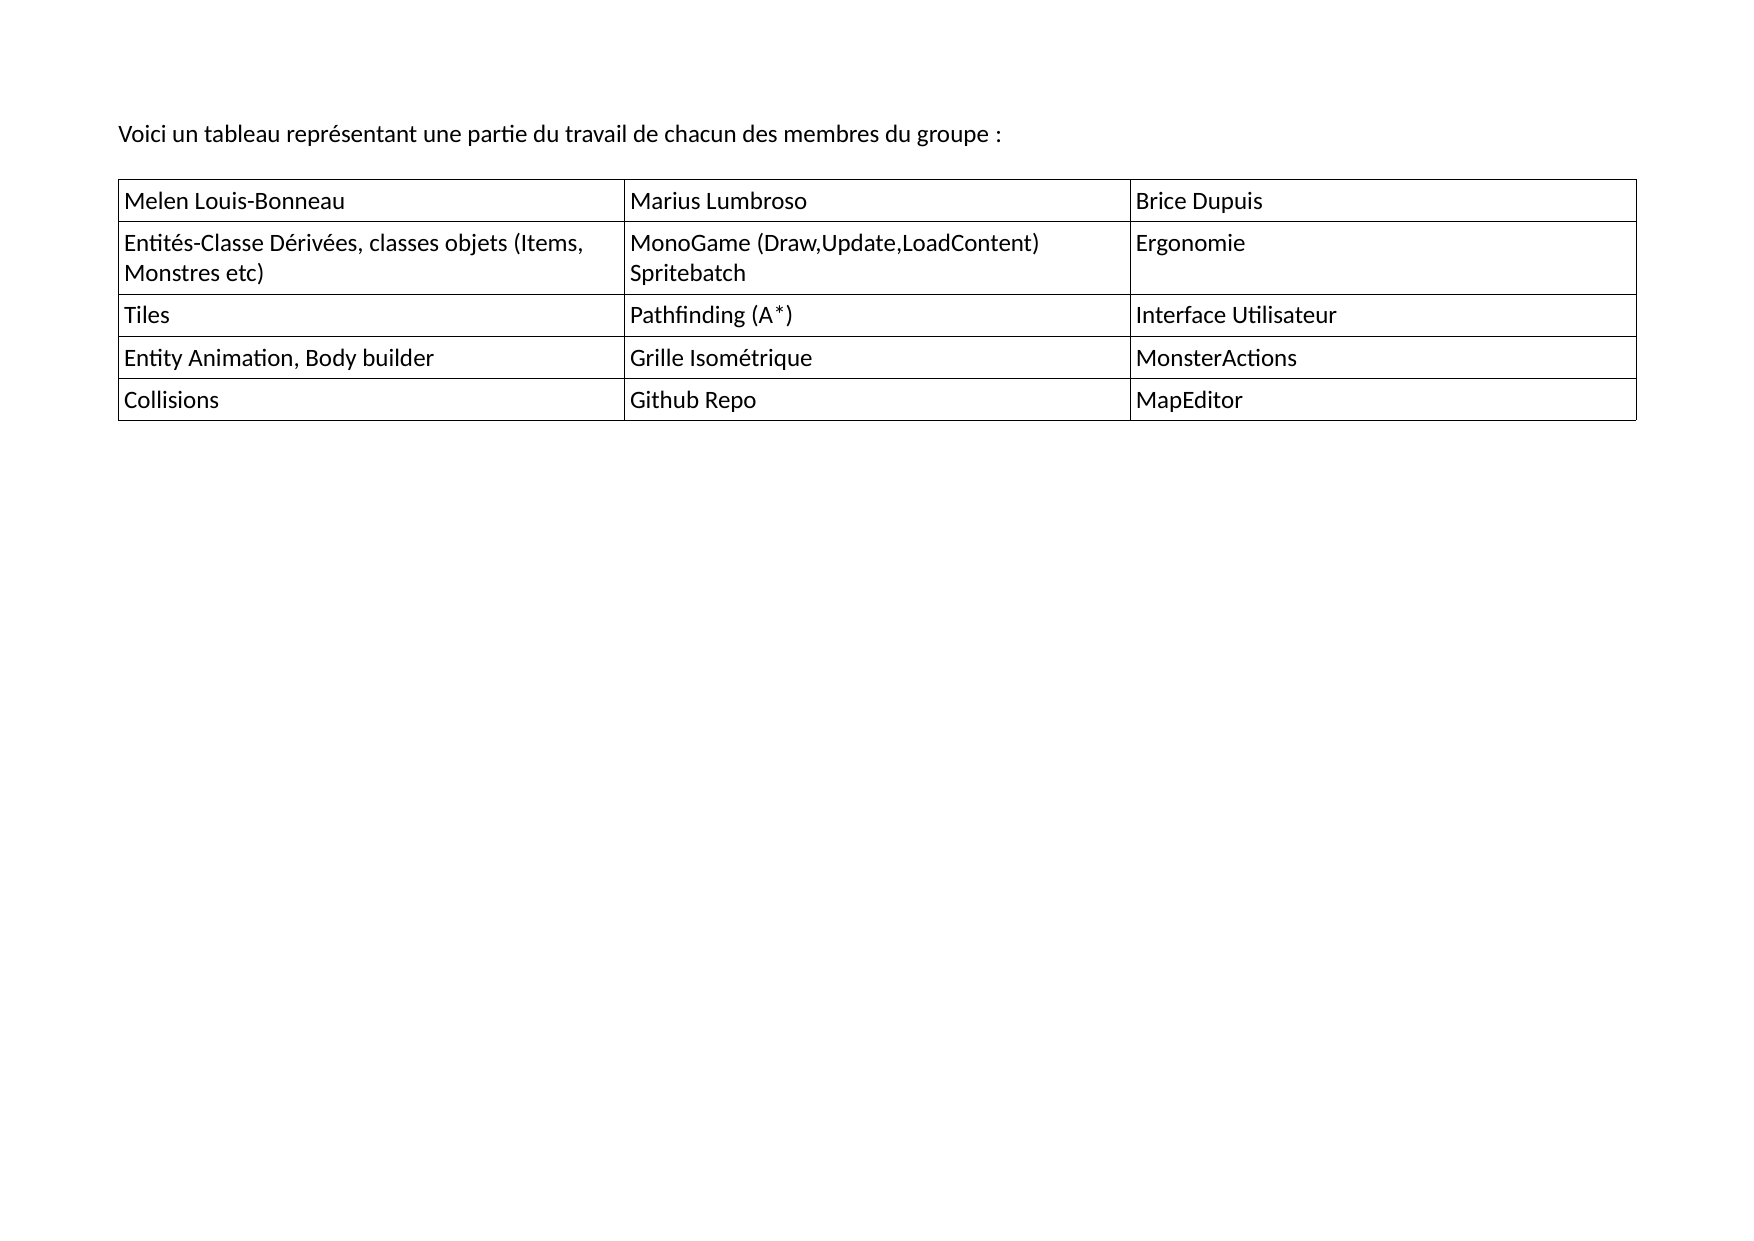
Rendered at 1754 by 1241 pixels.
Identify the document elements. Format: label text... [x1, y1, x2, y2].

table_cell Grille Isométrique [625, 337, 1130, 378]
table_cell Ergonomie [1131, 222, 1636, 294]
table_header Melen Louis-Bonneau [119, 180, 624, 221]
table_cell Github Repo [625, 379, 1130, 420]
table_cell Collisions [119, 379, 624, 420]
text Voici un tableau représentant une partie du travail de chacun des membres du groupe : [118, 118, 1636, 149]
table_cell MonsterActions [1131, 337, 1636, 378]
table_cell MapEditor [1131, 379, 1636, 420]
table_cell Entités-Classe Dérivées, classes objets (Items, Monstres etc) [119, 222, 624, 294]
table_cell Interface Utilisateur [1131, 295, 1636, 336]
table_header Marius Lumbroso [625, 180, 1130, 221]
table_header Brice Dupuis [1131, 180, 1636, 221]
table_cell MonoGame (Draw,Update,LoadContent) Spritebatch [625, 222, 1130, 294]
table_cell Tiles [119, 295, 624, 336]
table_cell Entity Animation, Body builder [119, 337, 624, 378]
table_cell Pathfinding (A*) [625, 295, 1130, 336]
